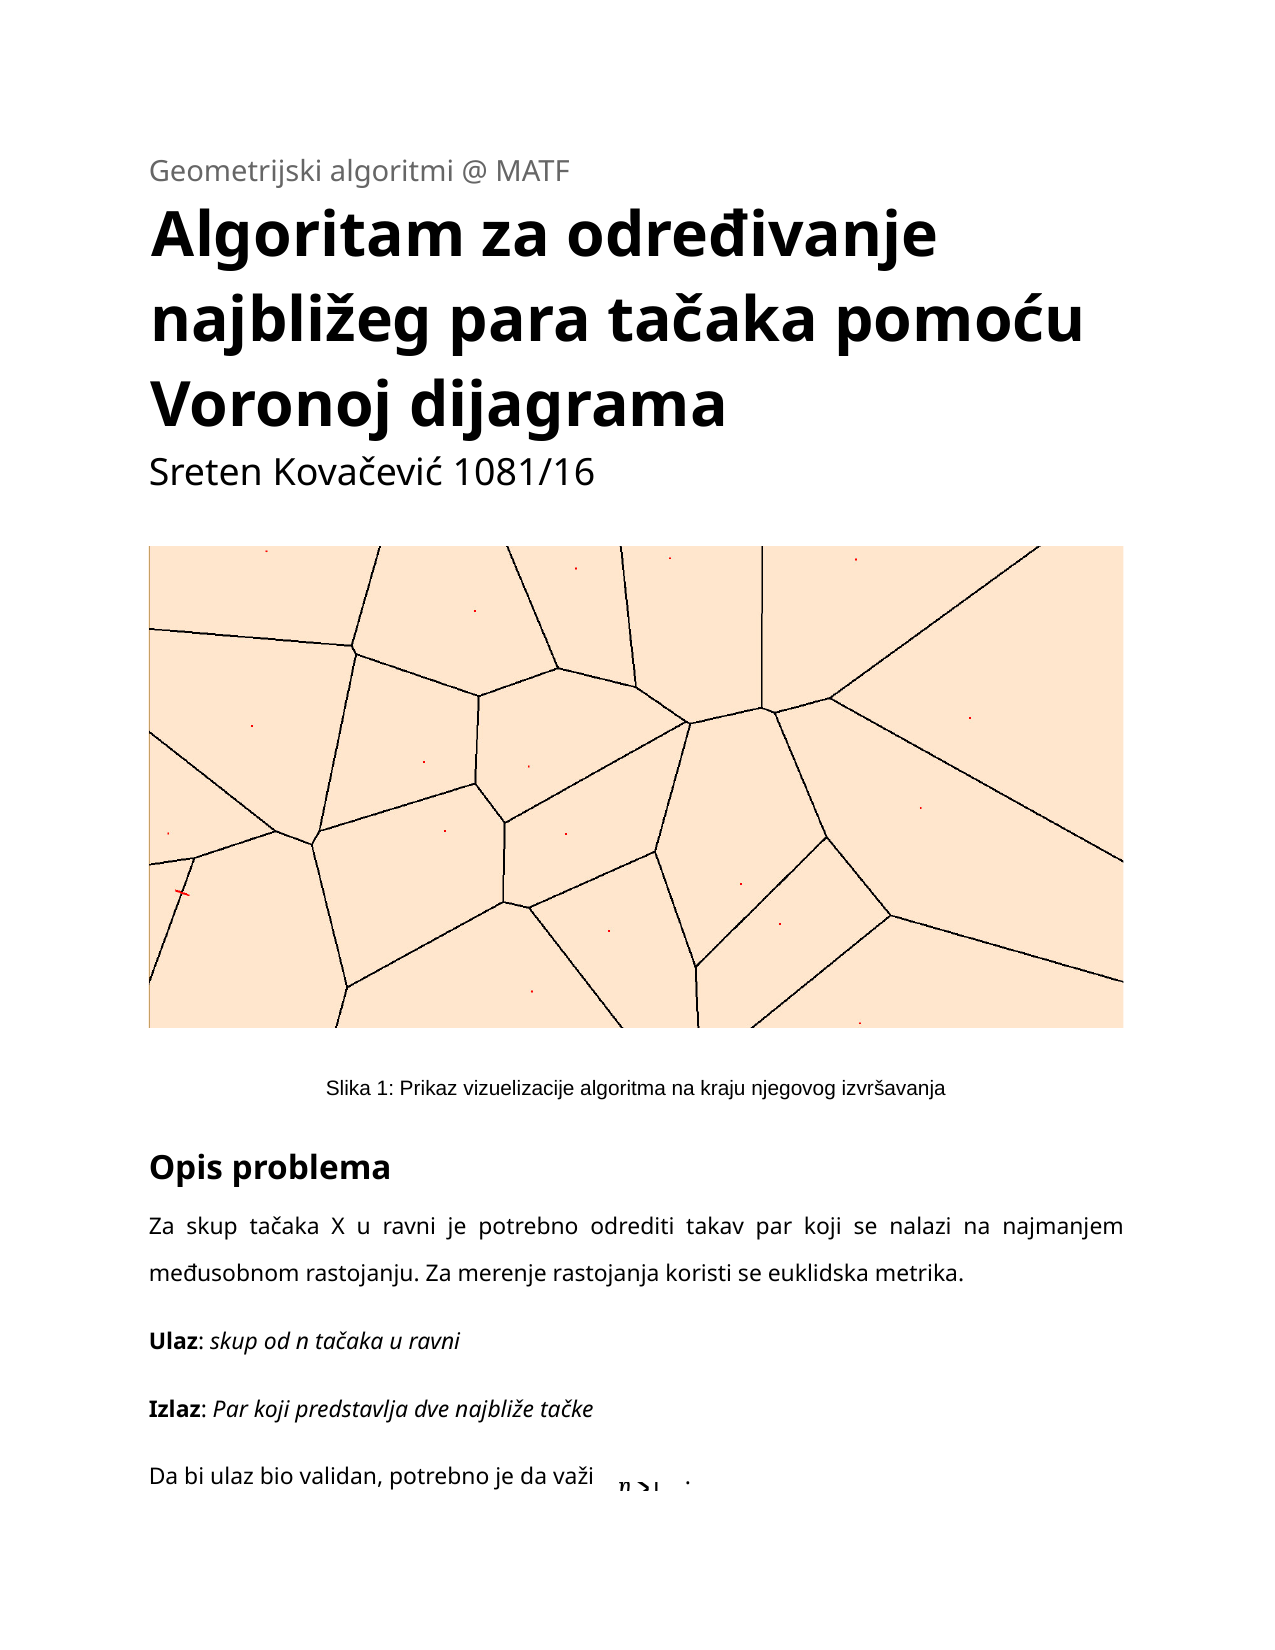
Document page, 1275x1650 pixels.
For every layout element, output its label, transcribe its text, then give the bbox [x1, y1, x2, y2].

text Da bi ulaz bio validan, potrebno je da važi . [148, 1460, 1125, 1492]
text Ulaz: skup od n tačaka u ravni [148, 1325, 1125, 1356]
subtitle Opis problema [148, 1144, 1125, 1189]
text Geometrijski algoritmi @ MATF [148, 150, 1125, 190]
text Za skup tačaka X u ravni je potrebno odrediti takav par koji se nalazi na najmanjem međusobnom rastojanju. Za merenje rastojanja koristi se euklidska metrika. [148, 1210, 1125, 1288]
subtitle Sreten Kovačević 1081/16 [148, 445, 1125, 496]
title Algoritam za određivanje najbližeg para tačaka pomoću Voronoj dijagrama [150, 190, 1125, 445]
text Izlaz: Par koji predstavlja dve najbliže tačke [148, 1393, 1125, 1424]
picture [148, 546, 1124, 1028]
